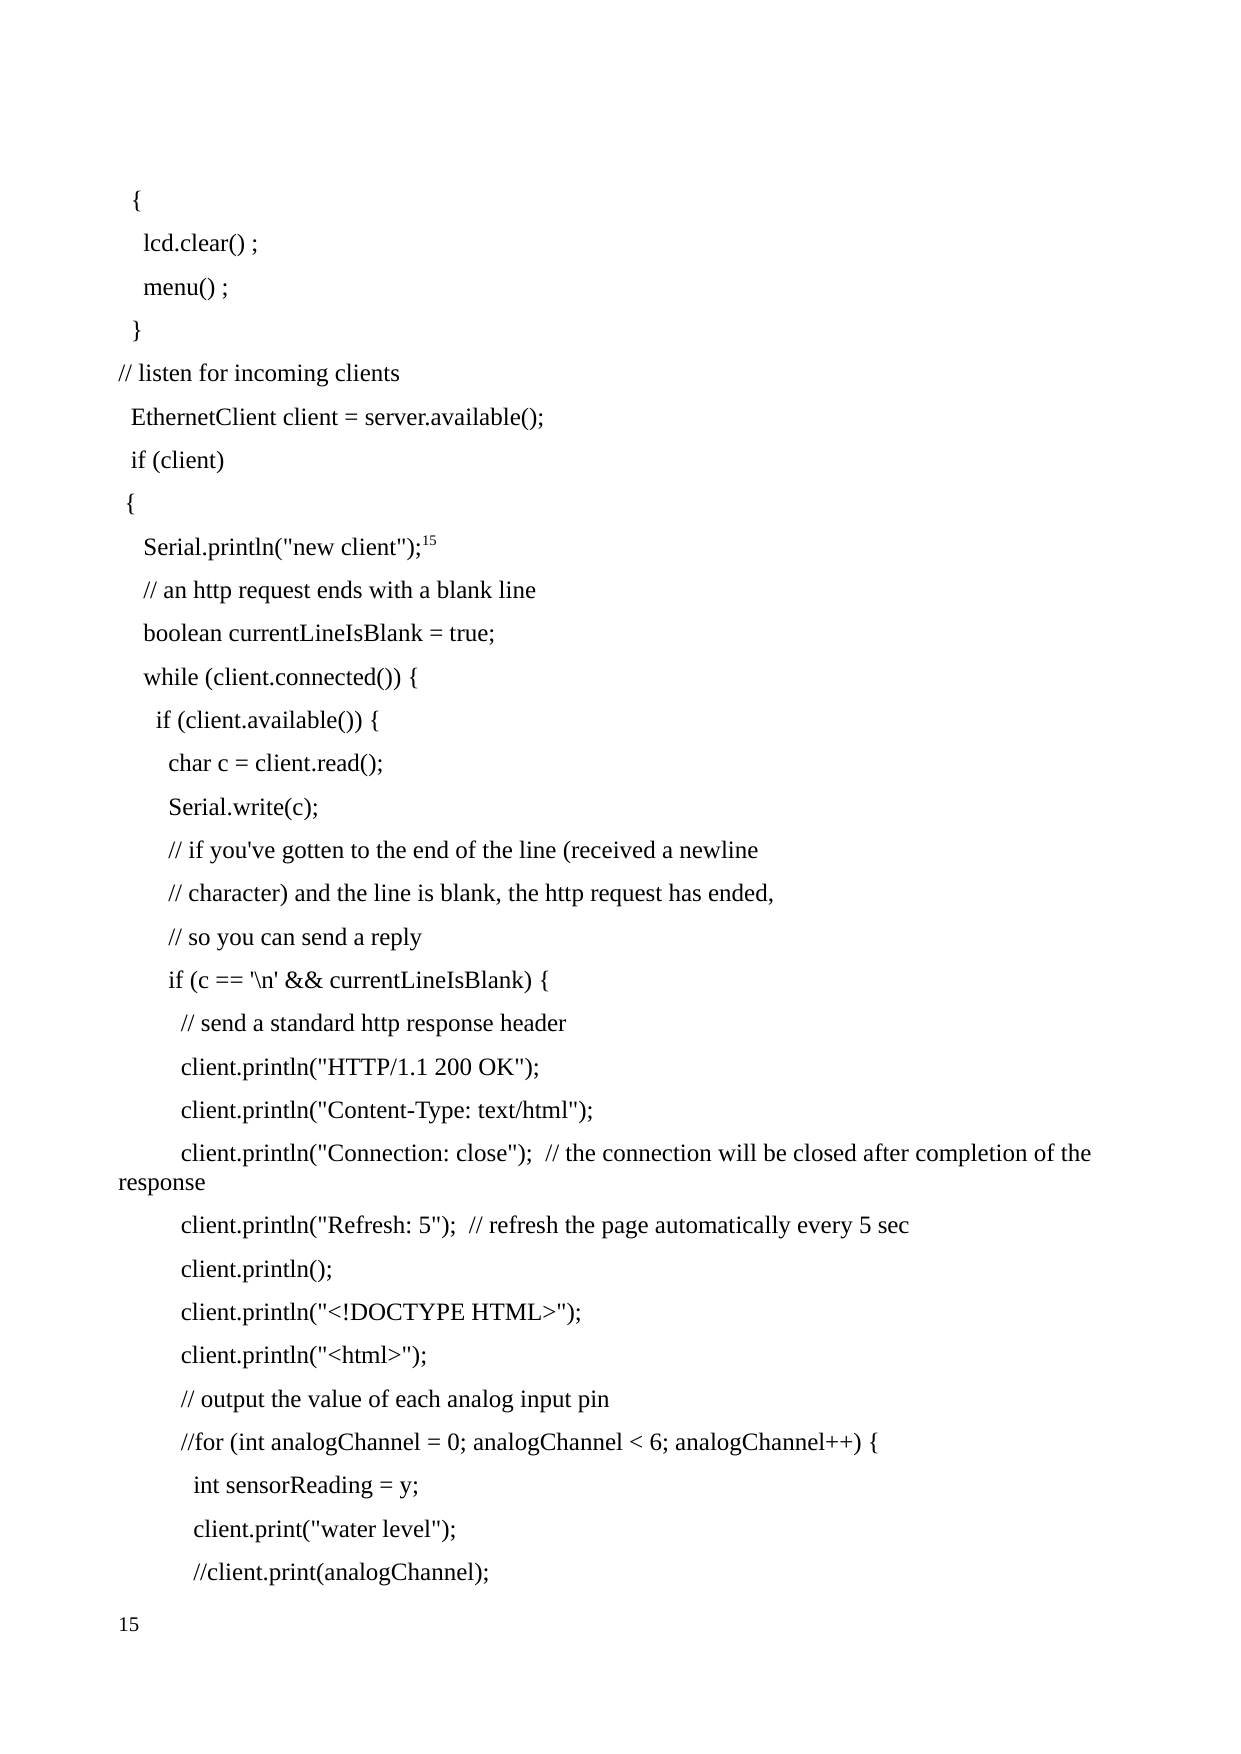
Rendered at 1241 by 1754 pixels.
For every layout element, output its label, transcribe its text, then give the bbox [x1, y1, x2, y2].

text // output the value of each analog input pin [118, 1384, 1122, 1413]
text client.println("<!DOCTYPE HTML>"); [118, 1297, 1122, 1326]
text // if you've gotten to the end of the line (received a newline [118, 835, 1122, 864]
text Serial.println("new client"); [118, 532, 1122, 561]
text menu() ; [118, 272, 1122, 301]
text Serial.write(c); [118, 792, 1122, 821]
text if (client.available()) { [118, 705, 1122, 734]
text //for (int analogChannel = 0; analogChannel < 6; analogChannel++) { [118, 1427, 1122, 1456]
text // listen for incoming clients [118, 358, 1122, 387]
text } [118, 315, 1122, 344]
text //client.print(analogChannel); [118, 1557, 1122, 1586]
text while (client.connected()) { [118, 662, 1122, 691]
text if (client) [118, 445, 1122, 474]
text client.println(); [118, 1254, 1122, 1283]
text { [118, 488, 1122, 517]
text { [118, 185, 1122, 214]
text client.println("Connection: close"); // the connection will be closed after completion of the response [118, 1138, 1122, 1196]
text char c = client.read(); [118, 748, 1122, 777]
text EthernetClient client = server.available(); [118, 402, 1122, 431]
text client.println("Refresh: 5"); // refresh the page automatically every 5 sec [118, 1211, 1122, 1239]
text boolean currentLineIsBlank = true; [118, 618, 1122, 647]
text client.println("HTTP/1.1 200 OK"); [118, 1052, 1122, 1081]
text client.print("water level"); [118, 1514, 1122, 1543]
text client.println("<html>"); [118, 1341, 1122, 1369]
text // so you can send a reply [118, 922, 1122, 951]
text // send a standard http response header [118, 1008, 1122, 1037]
text client.println("Content-Type: text/html"); [118, 1095, 1122, 1124]
text // character) and the line is blank, the http request has ended, [118, 878, 1122, 907]
text int sensorReading = y; [118, 1471, 1122, 1499]
text lcd.clear() ; [118, 228, 1122, 257]
text if (c == '\n' && currentLineIsBlank) { [118, 965, 1122, 994]
text // an http request ends with a blank line [118, 575, 1122, 604]
